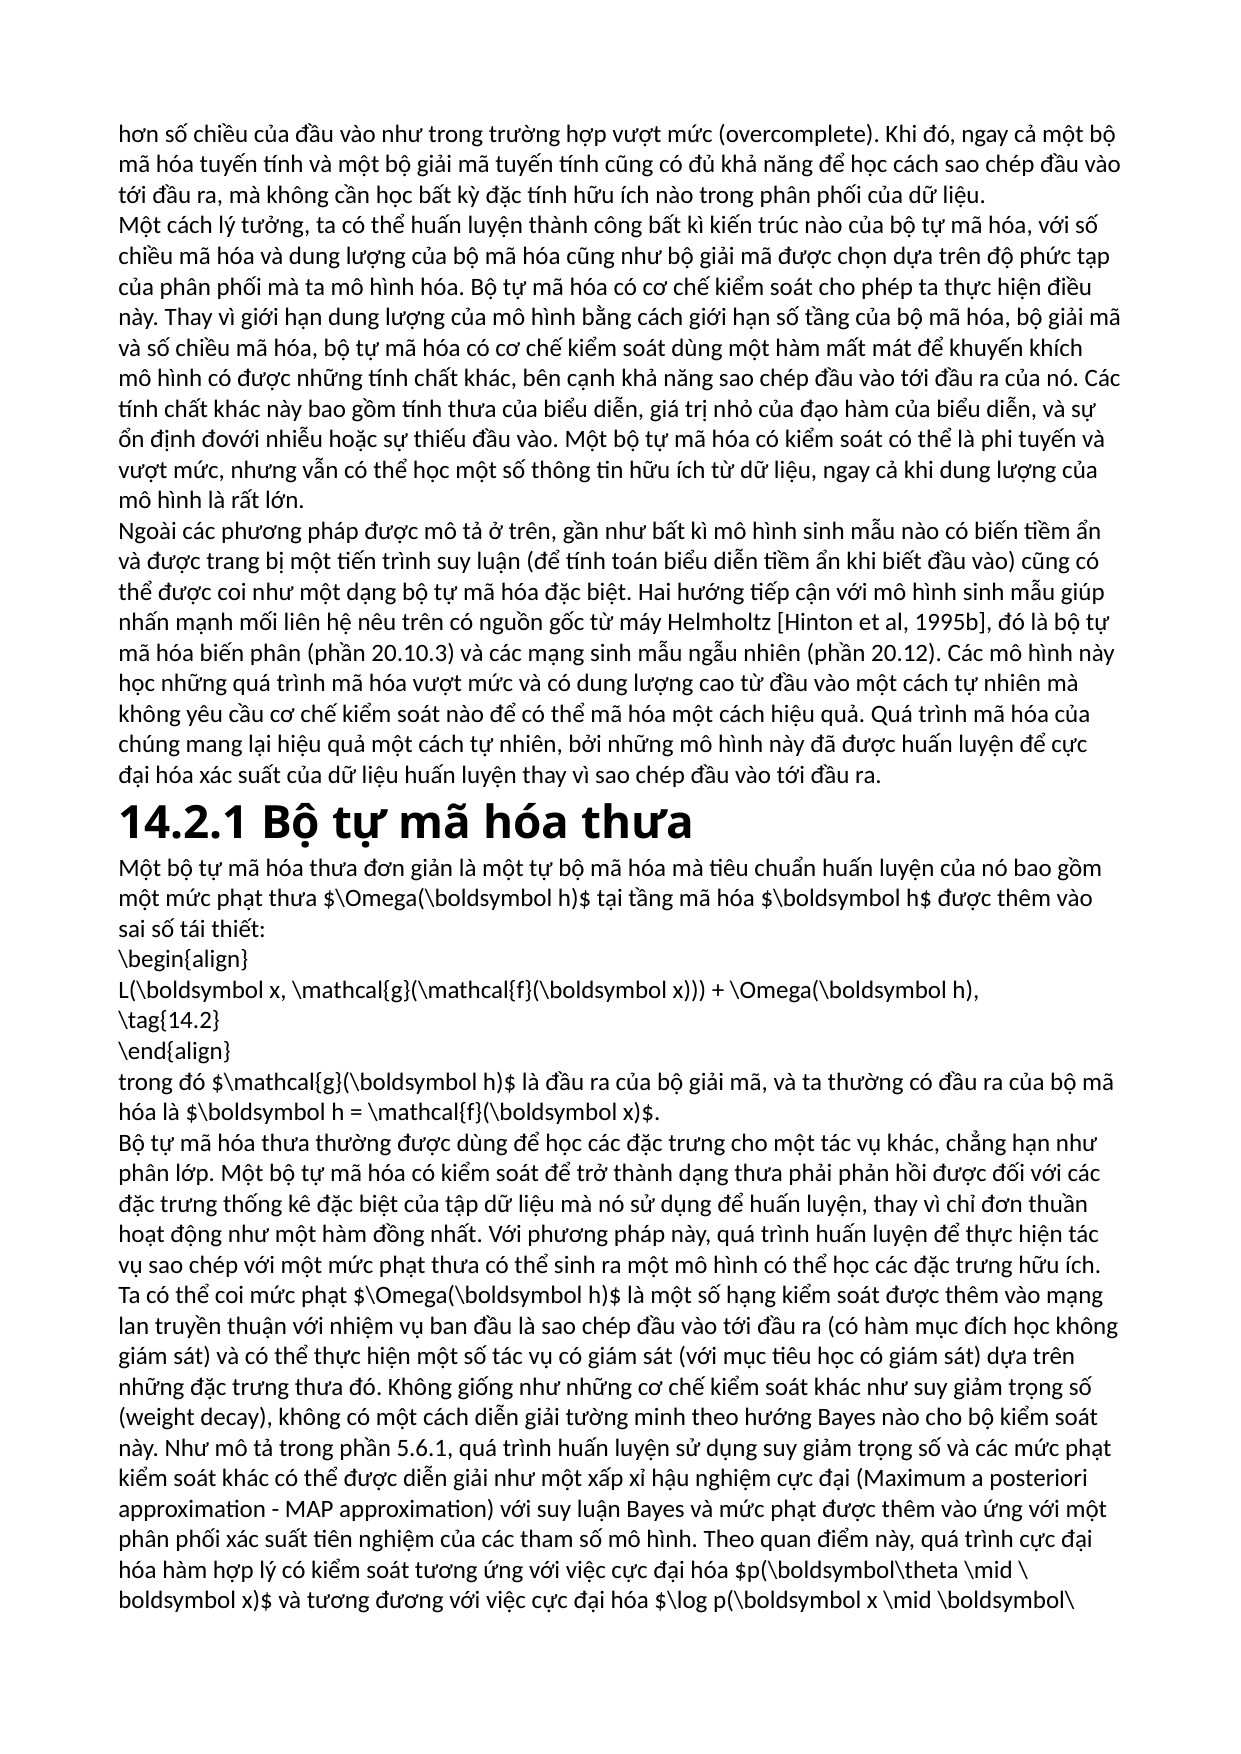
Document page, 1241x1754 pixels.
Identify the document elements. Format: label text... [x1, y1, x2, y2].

text hơn số chiều của đầu vào như trong trường hợp vượt mức (overcomplete). Khi đó, ngay cả một bộ mã hóa tuyến tính và một bộ giải mã tuyến tính cũng có đủ khả năng để học cách sao chép đầu vào tới đầu ra, mà không cần học bất kỳ đặc tính hữu ích nào trong phân phối của dữ liệu. [118, 118, 1122, 210]
text Một bộ tự mã hóa thưa đơn giản là một tự bộ mã hóa mà tiêu chuẩn huấn luyện của nó bao gồm một mức phạt thưa $\Omega(\boldsymbol h)$ tại tầng mã hóa $\boldsymbol h$ được thêm vào sai số tái thiết: [118, 852, 1122, 943]
subtitle 14.2.1 Bộ tự mã hóa thưa [118, 789, 1122, 852]
text \begin{align} [118, 943, 1122, 974]
text Ngoài các phương pháp được mô tả ở trên, gần như bất kì mô hình sinh mẫu nào có biến tiềm ẩn và được trang bị một tiến trình suy luận (để tính toán biểu diễn tiềm ẩn khi biết đầu vào) cũng có thể được coi như một dạng bộ tự mã hóa đặc biệt. Hai hướng tiếp cận với mô hình sinh mẫu giúp nhấn mạnh mối liên hệ nêu trên có nguồn gốc từ máy Helmholtz [Hinton et al, 1995b], đó là bộ tự mã hóa biến phân (phần 20.10.3) và các mạng sinh mẫu ngẫu nhiên (phần 20.12). Các mô hình này học những quá trình mã hóa vượt mức và có dung lượng cao từ đầu vào một cách tự nhiên mà không yêu cầu cơ chế kiểm soát nào để có thể mã hóa một cách hiệu quả. Quá trình mã hóa của chúng mang lại hiệu quả một cách tự nhiên, bởi những mô hình này đã được huấn luyện để cực đại hóa xác suất của dữ liệu huấn luyện thay vì sao chép đầu vào tới đầu ra. [118, 515, 1122, 789]
text Một cách lý tưởng, ta có thể huấn luyện thành công bất kì kiến trúc nào của bộ tự mã hóa, với số chiều mã hóa và dung lượng của bộ mã hóa cũng như bộ giải mã được chọn dựa trên độ phức tạp của phân phối mà ta mô hình hóa. Bộ tự mã hóa có cơ chế kiểm soát cho phép ta thực hiện điều này. Thay vì giới hạn dung lượng của mô hình bằng cách giới hạn số tầng của bộ mã hóa, bộ giải mã và số chiều mã hóa, bộ tự mã hóa có cơ chế kiểm soát dùng một hàm mất mát để khuyến khích mô hình có được những tính chất khác, bên cạnh khả năng sao chép đầu vào tới đầu ra của nó. Các tính chất khác này bao gồm tính thưa của biểu diễn, giá trị nhỏ của đạo hàm của biểu diễn, và sự ổn định đovới nhiễu hoặc sự thiếu đầu vào. Một bộ tự mã hóa có kiểm soát có thể là phi tuyến và vượt mức, nhưng vẫn có thể học một số thông tin hữu ích từ dữ liệu, ngay cả khi dung lượng của mô hình là rất lớn. [118, 210, 1122, 515]
text \end{align} [118, 1035, 1122, 1066]
text L(\boldsymbol x, \mathcal{g}(\mathcal{f}(\boldsymbol x))) + \Omega(\boldsymbol h), [118, 974, 1122, 1004]
text Ta có thể coi mức phạt $\Omega(\boldsymbol h)$ là một số hạng kiểm soát được thêm vào mạng lan truyền thuận với nhiệm vụ ban đầu là sao chép đầu vào tới đầu ra (có hàm mục đích học không giám sát) và có thể thực hiện một số tác vụ có giám sát (với mục tiêu học có giám sát) dựa trên những đặc trưng thưa đó. Không giống như những cơ chế kiểm soát khác như suy giảm trọng số (weight decay), không có một cách diễn giải tường minh theo hướng Bayes nào cho bộ kiểm soát này. Như mô tả trong phần 5.6.1, quá trình huấn luyện sử dụng suy giảm trọng số và các mức phạt kiểm soát khác có thể được diễn giải như một xấp xỉ hậu nghiệm cực đại (Maximum a posteriori approximation - MAP approximation) với suy luận Bayes và mức phạt được thêm vào ứng với một phân phối xác suất tiên nghiệm của các tham số mô hình. Theo quan điểm này, quá trình cực đại hóa hàm hợp lý có kiểm soát tương ứng với việc cực đại hóa $p(\boldsymbol\theta \mid \boldsymbol x)$ và tương đương với việc cực đại hóa $\log p(\boldsymbol x \mid \boldsymbol\ [118, 1279, 1122, 1615]
text Bộ tự mã hóa thưa thường được dùng để học các đặc trưng cho một tác vụ khác, chẳng hạn như phân lớp. Một bộ tự mã hóa có kiểm soát để trở thành dạng thưa phải phản hồi được đối với các đặc trưng thống kê đặc biệt của tập dữ liệu mà nó sử dụng để huấn luyện, thay vì chỉ đơn thuần hoạt động như một hàm đồng nhất. Với phương pháp này, quá trình huấn luyện để thực hiện tác vụ sao chép với một mức phạt thưa có thể sinh ra một mô hình có thể học các đặc trưng hữu ích. [118, 1127, 1122, 1279]
text trong đó $\mathcal{g}(\boldsymbol h)$ là đầu ra của bộ giải mã, và ta thường có đầu ra của bộ mã hóa là $\boldsymbol h = \mathcal{f}(\boldsymbol x)$. [118, 1066, 1122, 1127]
text \tag{14.2} [118, 1004, 1122, 1035]
